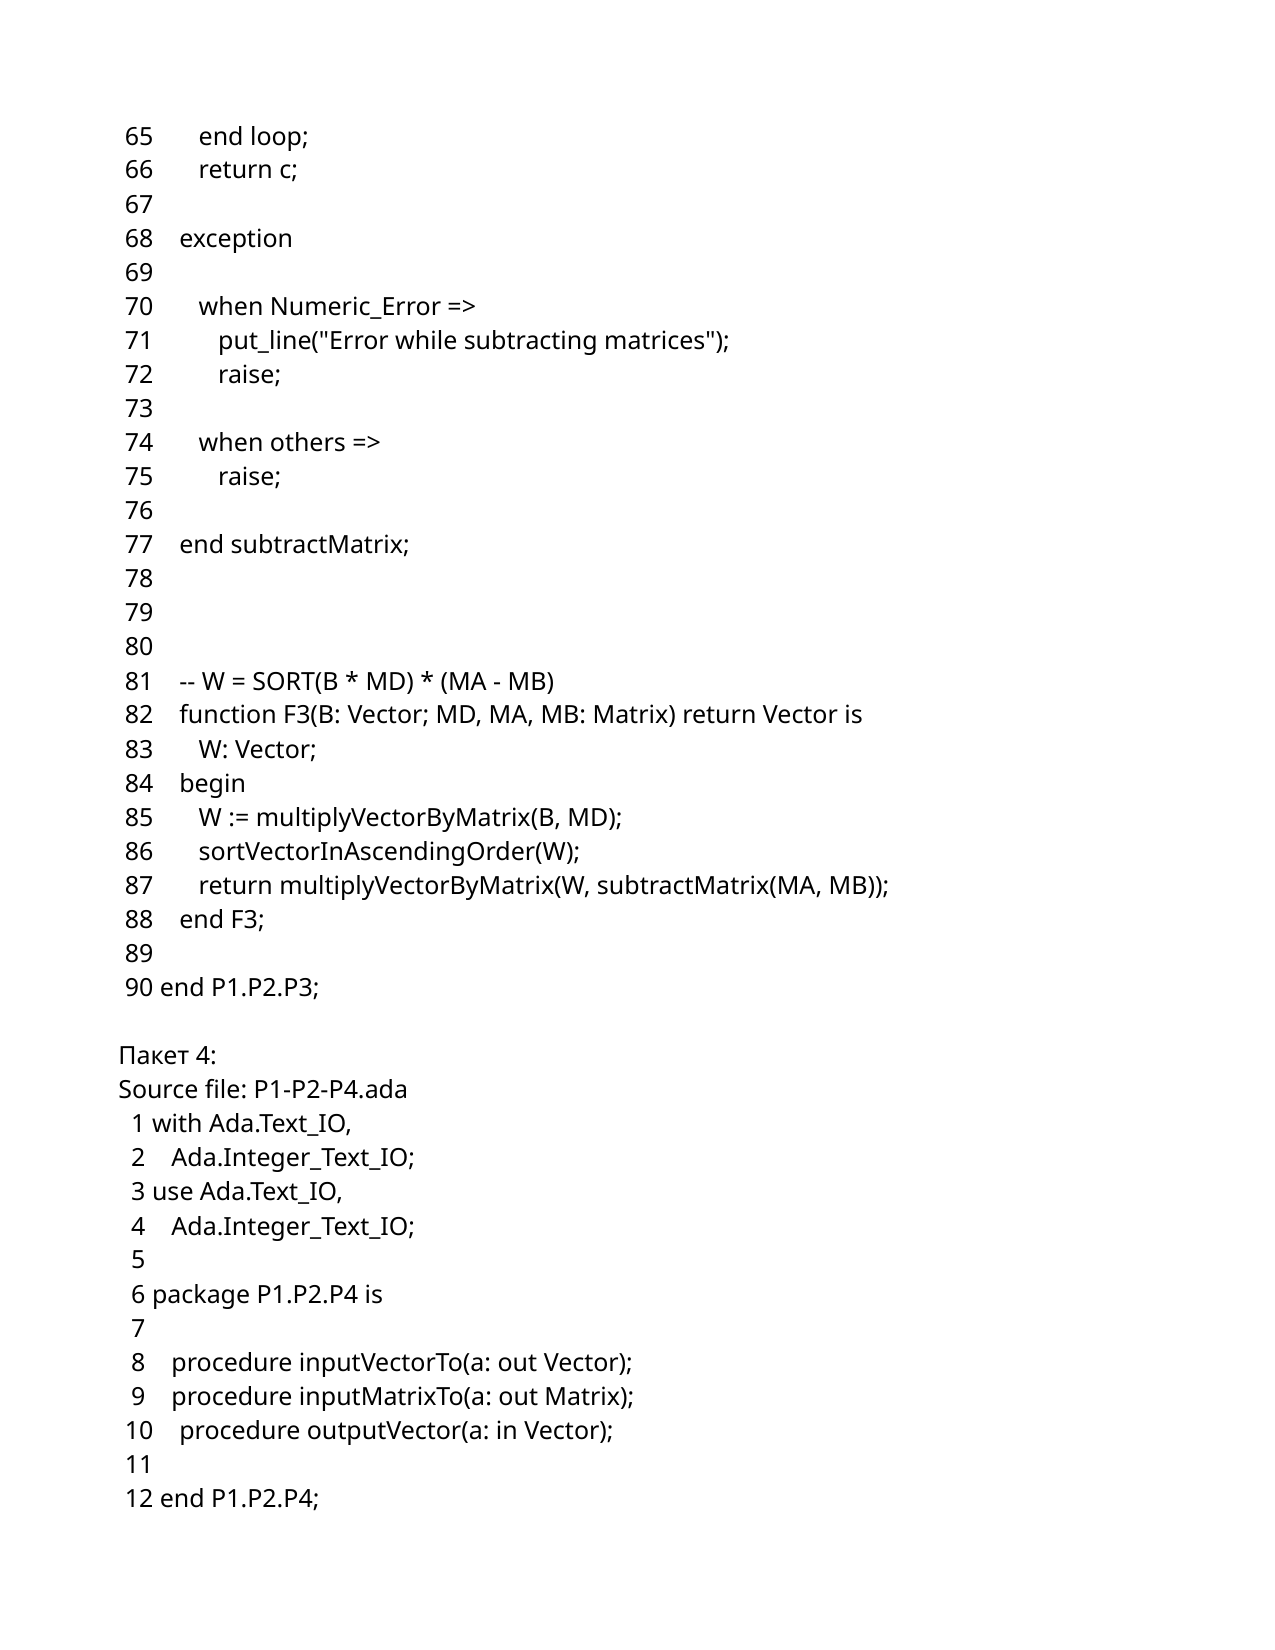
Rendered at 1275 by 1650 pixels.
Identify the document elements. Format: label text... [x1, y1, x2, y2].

text 82 function F3(B: Vector; MD, MA, MB: Matrix) return Vector is [118, 697, 1157, 731]
text 4 Ada.Integer_Text_IO; [118, 1208, 1157, 1242]
text 69 [118, 254, 1157, 288]
text 68 exception [118, 220, 1157, 254]
text 85 W := multiplyVectorByMatrix(B, MD); [118, 799, 1157, 833]
text 71 put_line("Error while subtracting matrices"); [118, 322, 1157, 357]
text 11 [118, 1447, 1157, 1481]
text 7 [118, 1310, 1157, 1344]
text 77 end subtractMatrix; [118, 527, 1157, 561]
text 88 end F3; [118, 902, 1157, 936]
text 73 [118, 391, 1157, 425]
text 6 package P1.P2.P4 is [118, 1276, 1157, 1310]
text 9 procedure inputMatrixTo(a: out Matrix); [118, 1378, 1157, 1412]
text 90 end P1.P2.P3; [118, 970, 1157, 1004]
text 10 procedure outputVector(a: in Vector); [118, 1412, 1157, 1447]
text 70 when Numeric_Error => [118, 288, 1157, 322]
text 76 [118, 493, 1157, 527]
text 8 procedure inputVectorTo(a: out Vector); [118, 1344, 1157, 1378]
text 5 [118, 1242, 1157, 1276]
text 83 W: Vector; [118, 731, 1157, 765]
text 81 -- W = SORT(B * MD) * (MA - MB) [118, 663, 1157, 697]
text 87 return multiplyVectorByMatrix(W, subtractMatrix(MA, MB)); [118, 867, 1157, 902]
text 2 Ada.Integer_Text_IO; [118, 1140, 1157, 1174]
text 84 begin [118, 765, 1157, 799]
text 67 [118, 186, 1157, 220]
text 79 [118, 595, 1157, 629]
text 86 sortVectorInAscendingOrder(W); [118, 833, 1157, 867]
text 78 [118, 561, 1157, 595]
text Пакет 4: [118, 1038, 1157, 1072]
text 75 raise; [118, 459, 1157, 493]
text 74 when others => [118, 425, 1157, 459]
text 80 [118, 629, 1157, 663]
text Source file: P1-P2-P4.ada [118, 1072, 1157, 1106]
text 65 end loop; [118, 118, 1157, 152]
text 1 with Ada.Text_IO, [118, 1106, 1157, 1140]
text 72 raise; [118, 357, 1157, 391]
text 66 return c; [118, 152, 1157, 186]
text 12 end P1.P2.P4; [118, 1481, 1157, 1515]
text 3 use Ada.Text_IO, [118, 1174, 1157, 1208]
text 89 [118, 936, 1157, 970]
